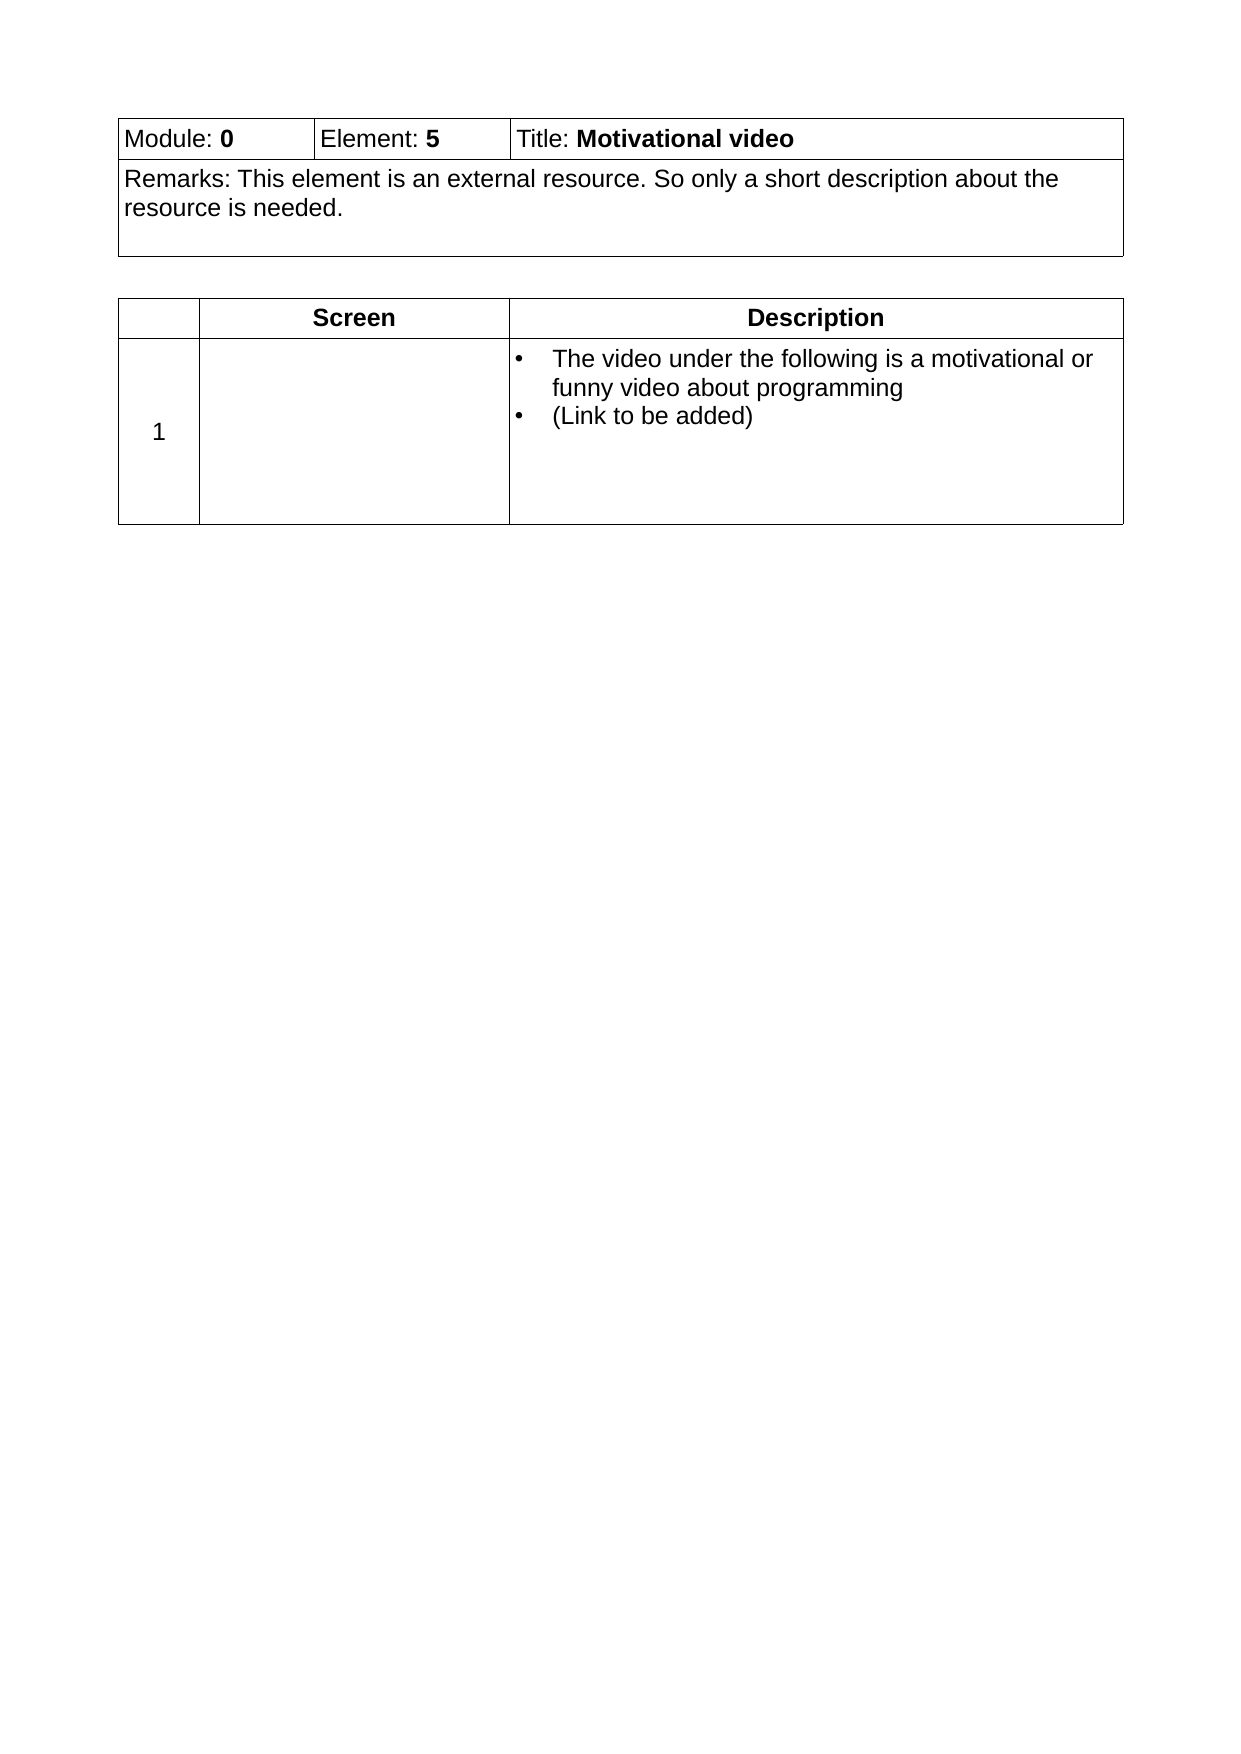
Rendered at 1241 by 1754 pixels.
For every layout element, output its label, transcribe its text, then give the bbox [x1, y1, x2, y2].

table_header [119, 299, 199, 338]
table_header Module: 0 [119, 119, 314, 158]
table_header Description [510, 299, 1123, 338]
table_header Element: 5 [315, 119, 510, 158]
table_cell [200, 339, 509, 524]
table_header Screen [200, 299, 509, 338]
table_cell Remarks: This element is an external resource. So only a short description about the resource is needed. [119, 160, 1123, 256]
table_header Title: Motivational video [511, 119, 1123, 158]
table_cell The video under the following is a motivational or funny video about programming (Link to be added) [510, 339, 1123, 524]
table_cell 1 [119, 339, 199, 524]
